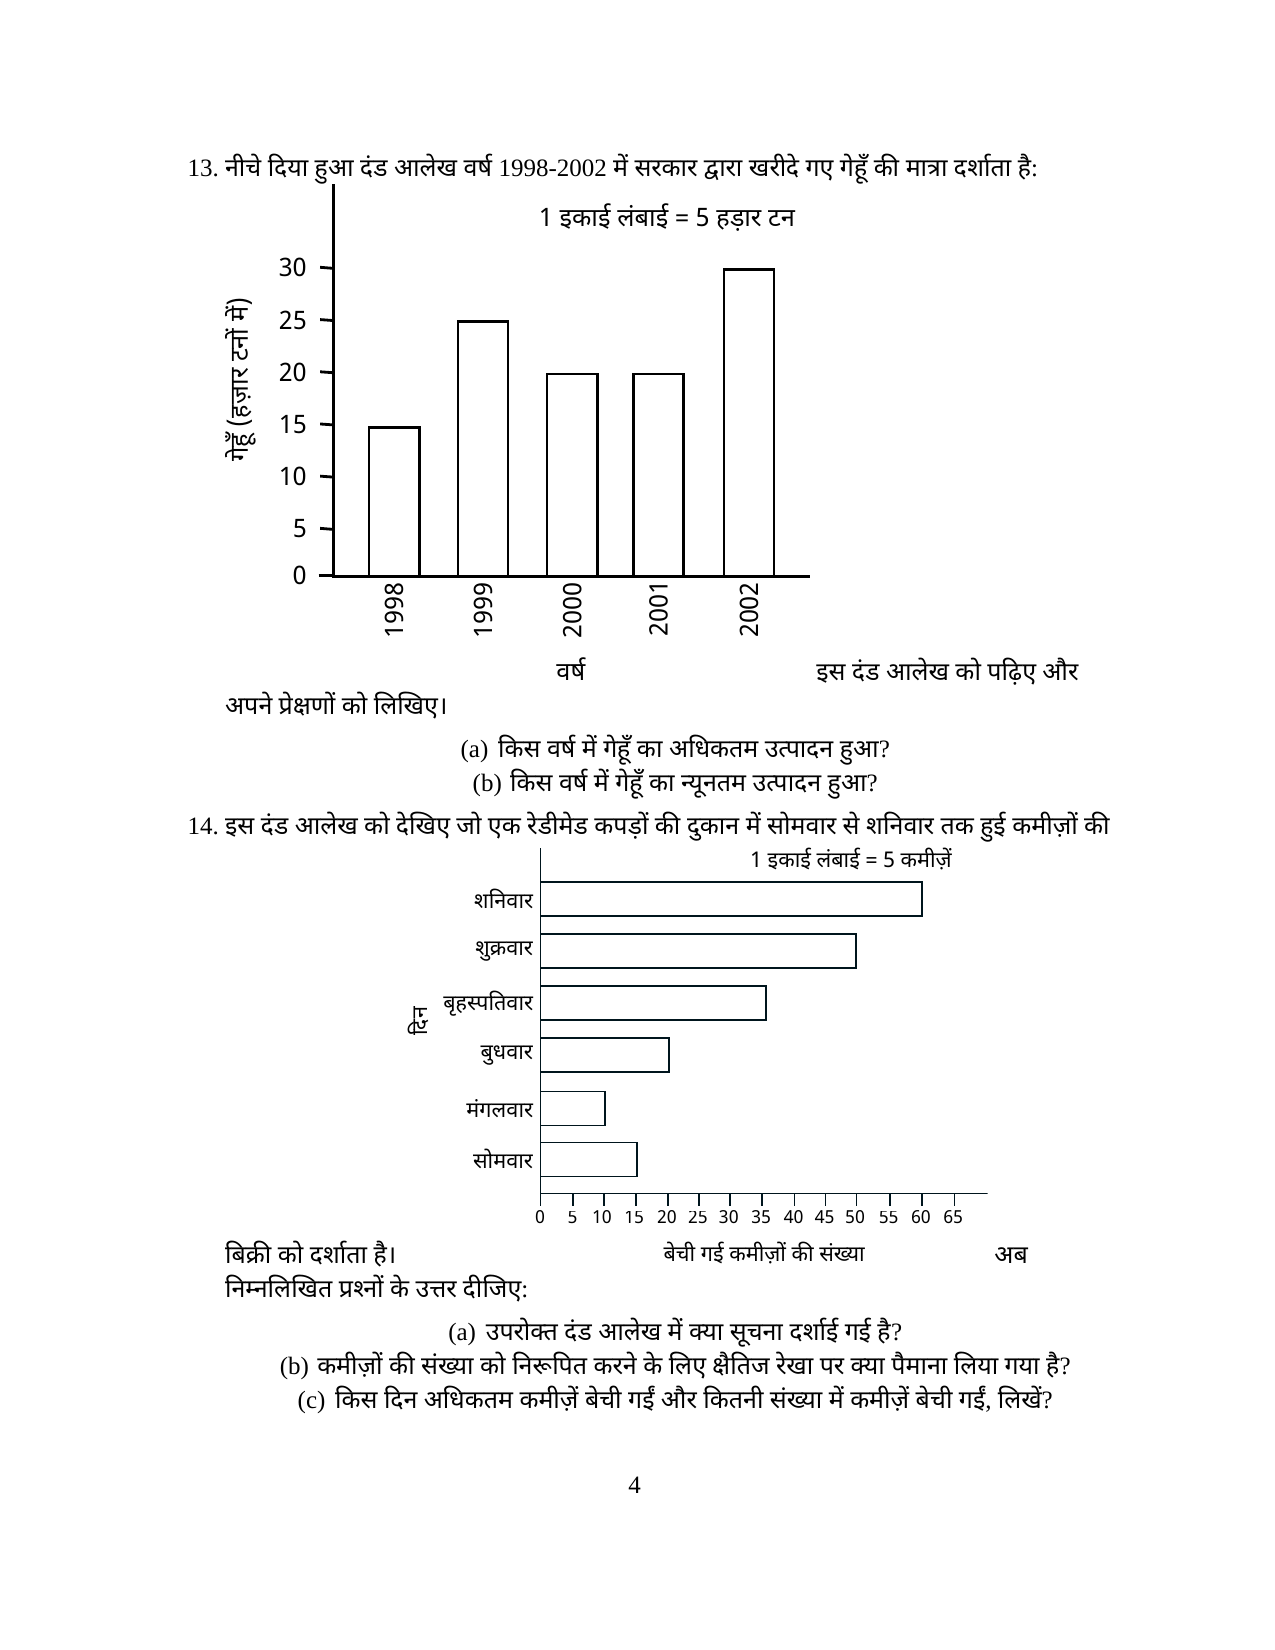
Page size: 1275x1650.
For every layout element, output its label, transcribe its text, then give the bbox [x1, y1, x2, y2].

list कमीज़ों की संख्या को निरूपित करने के लिए क्षैतिज रेखा पर क्या पैमाना लिया गया है? [225, 1348, 1125, 1382]
list किस वर्ष में गेहूँ का अधिकतम उत्पादन हुआ? [225, 730, 1125, 764]
list किस वर्ष में गेहूँ का न्यूनतम उत्पादन हुआ? [225, 764, 1125, 798]
list इस दंड आलेख को देखिए जो एक रेडीमेड कपड़ों की दुकान में सोमवार से शनिवार तक हुई कमीज़ों की बिक्री को दर्शाता है। अब निम्नलिखित प्रश्‍नों के उत्तर दीजिए: [187, 807, 1125, 1305]
list उपरोक्त दंड आलेख में क्या सूचना दर्शाई गई है? [225, 1314, 1125, 1348]
list किस दिन अधिकतम कमीज़ें बेची गईं और कितनी संख्या में कमीज़ें बेची गईं, लिखें? [225, 1382, 1125, 1416]
list नीचे दिया हुआ दंड आलेख वर्ष 1998-2002 में सरकार द्वारा खरीदे गए गेहूँ की मात्रा दर्शाता है: इस दंड आलेख को पढ़िए और अपने प्रेक्षणों को लिखिए। [187, 150, 1125, 721]
